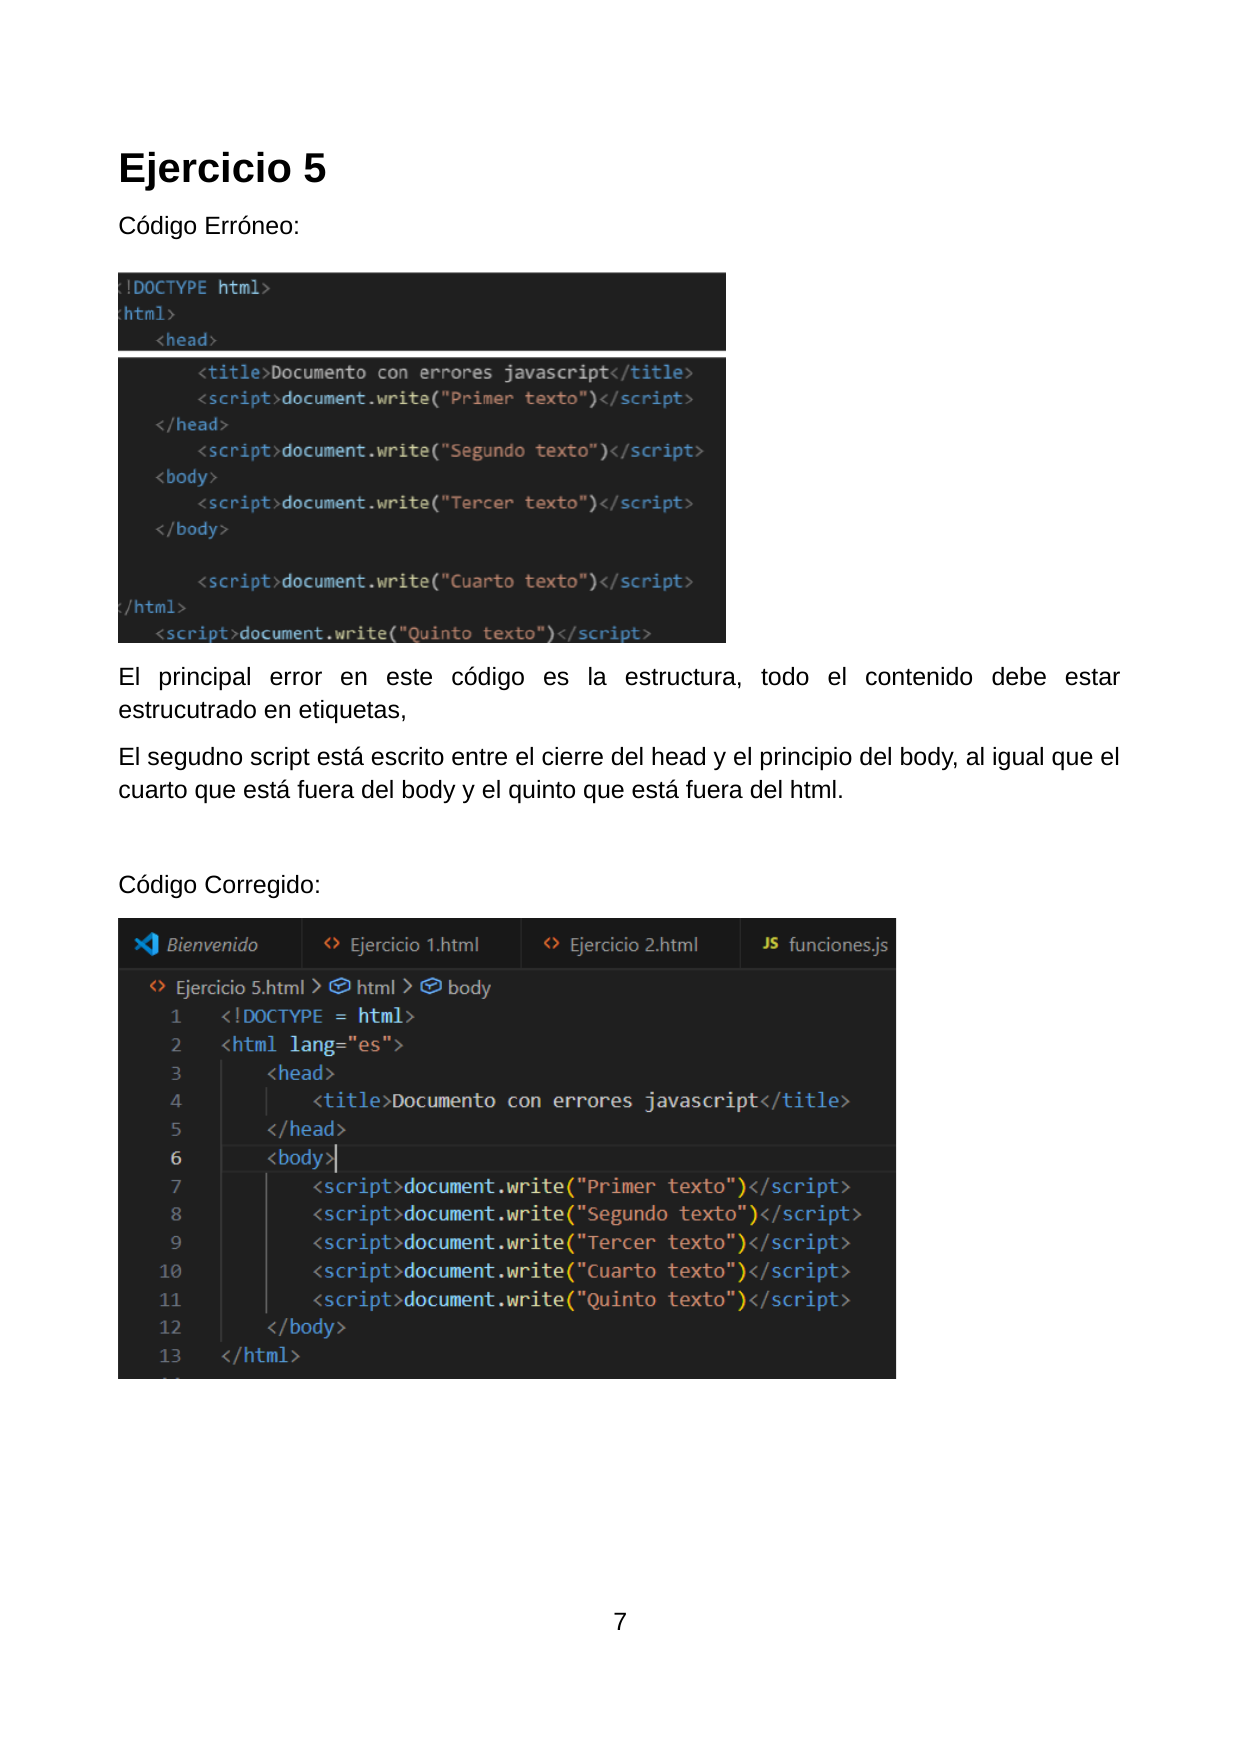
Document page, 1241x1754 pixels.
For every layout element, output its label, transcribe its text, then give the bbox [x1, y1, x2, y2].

picture [118, 258, 726, 643]
text Código Corregido: [118, 871, 1122, 899]
text El principal error en este código es la estructura, todo el contenido debe estar estrucutrado en etiquetas, [118, 662, 1122, 723]
subtitle Ejercicio 5 [118, 143, 1122, 191]
text El segudno script está escrito entre el cierre del head y el principio del body, al igual que el cuarto que está fuera del body y el quinto que está fuera del html. [118, 742, 1122, 804]
picture [118, 918, 897, 1379]
text Código Erróneo: [118, 211, 1122, 239]
